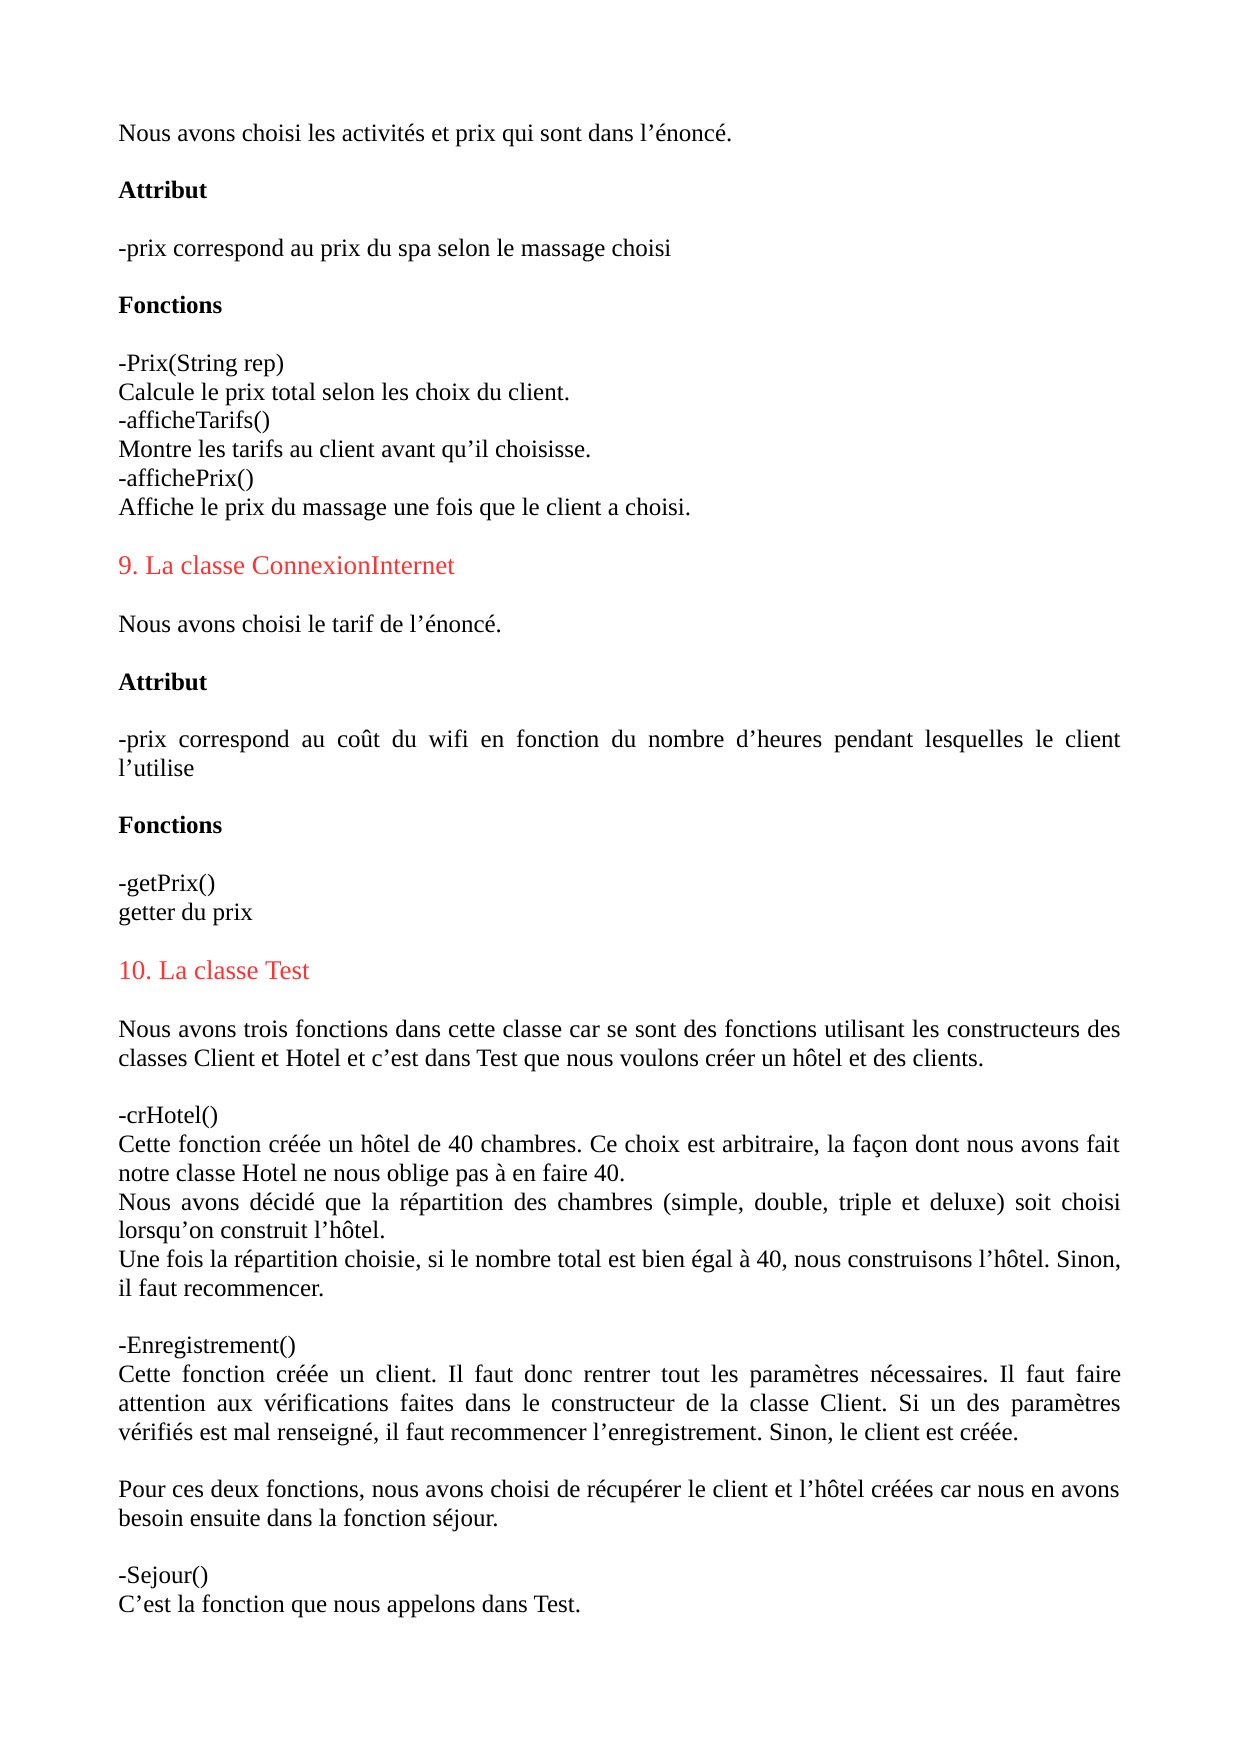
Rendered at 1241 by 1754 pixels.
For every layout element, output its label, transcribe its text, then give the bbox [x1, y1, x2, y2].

text -afficheTarifs() [118, 406, 1122, 434]
text Affiche le prix du massage une fois que le client a choisi. [118, 492, 1122, 521]
text -Sejour() [118, 1560, 1122, 1589]
text -crHotel() [118, 1100, 1122, 1129]
text -Prix(String rep) [118, 348, 1122, 377]
text -prix correspond au coût du wifi en fonction du nombre d’heures pendant lesquelles le client l’utilise [118, 724, 1122, 782]
text -Enregistrement() [118, 1330, 1122, 1359]
text C’est la fonction que nous appelons dans Test. [118, 1589, 1122, 1618]
text Une fois la répartition choisie, si le nombre total est bien égal à 40, nous construisons l’hôtel. Sinon, il faut recommencer. [118, 1244, 1122, 1302]
text Attribut [118, 176, 1122, 204]
text Calcule le prix total selon les choix du client. [118, 377, 1122, 406]
text 10. La classe Test [118, 954, 1122, 985]
text Fonctions [118, 291, 1122, 319]
text getter du prix [118, 897, 1122, 926]
text -getPrix() [118, 868, 1122, 897]
text Montre les tarifs au client avant qu’il choisisse. [118, 434, 1122, 463]
text Cette fonction créée un client. Il faut donc rentrer tout les paramètres nécessaires. Il faut faire attention aux vérifications faites dans le constructeur de la classe Client. Si un des paramètres vérifiés est mal renseigné, il faut recommencer l’enregistrement. Sinon, le client est créée. [118, 1359, 1122, 1445]
text Fonctions [118, 811, 1122, 839]
text -prix correspond au prix du spa selon le massage choisi [118, 233, 1122, 262]
text Nous avons choisi le tarif de l’énoncé. [118, 609, 1122, 638]
text Nous avons décidé que la répartition des chambres (simple, double, triple et deluxe) soit choisi lorsqu’on construit l’hôtel. [118, 1187, 1122, 1244]
text Pour ces deux fonctions, nous avons choisi de récupérer le client et l’hôtel créées car nous en avons besoin ensuite dans la fonction séjour. [118, 1474, 1122, 1532]
text Nous avons choisi les activités et prix qui sont dans l’énoncé. [118, 118, 1122, 147]
text Attribut [118, 667, 1122, 696]
text -affichePrix() [118, 463, 1122, 492]
text Nous avons trois fonctions dans cette classe car se sont des fonctions utilisant les constructeurs des classes Client et Hotel et c’est dans Test que nous voulons créer un hôtel et des clients. [118, 1014, 1122, 1072]
text Cette fonction créée un hôtel de 40 chambres. Ce choix est arbitraire, la façon dont nous avons fait notre classe Hotel ne nous oblige pas à en faire 40. [118, 1129, 1122, 1187]
text 9. La classe ConnexionInternet [118, 549, 1122, 581]
